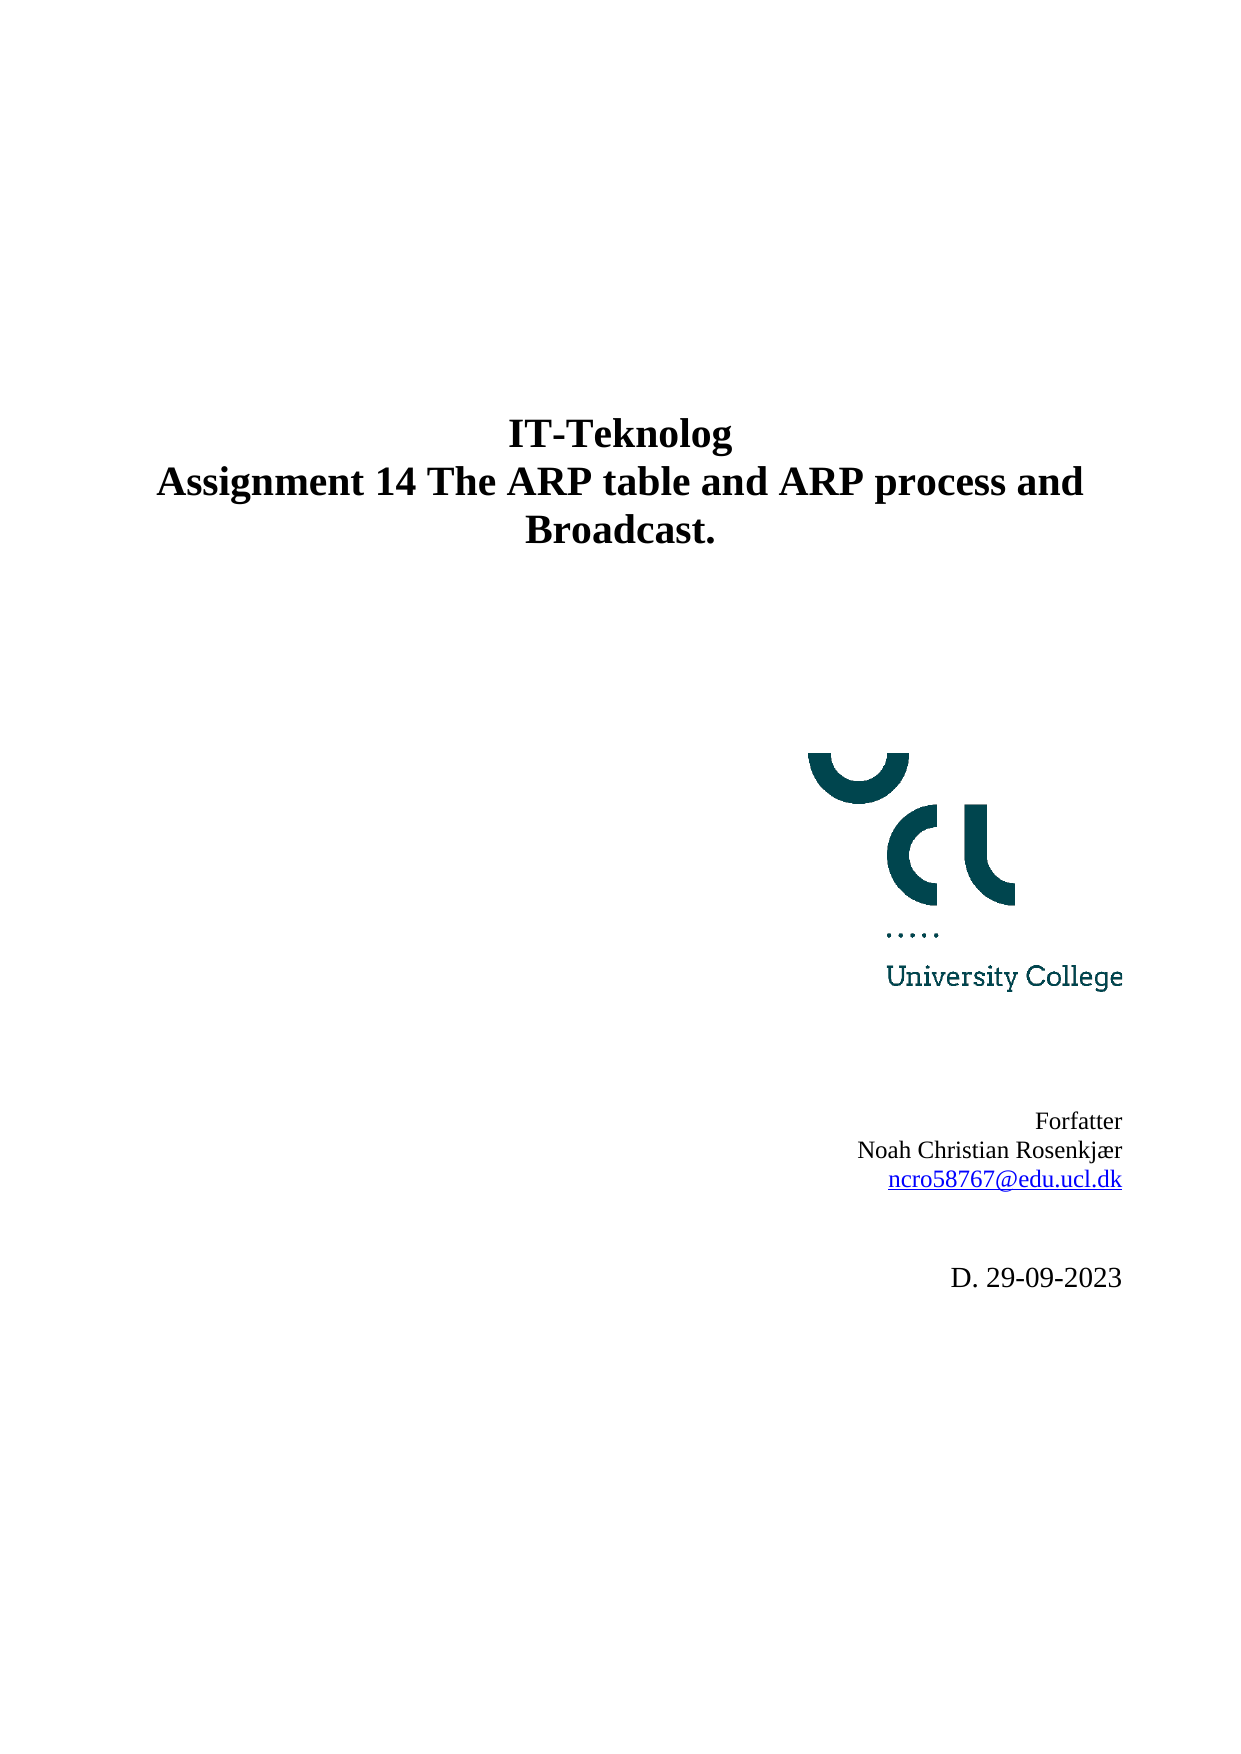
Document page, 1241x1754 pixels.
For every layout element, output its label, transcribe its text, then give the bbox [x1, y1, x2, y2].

text IT-Teknolog [118, 409, 1122, 457]
text Assignment 14 The ARP table and ARP process and Broadcast. [118, 457, 1122, 552]
text D. 29-09-2023 [118, 1260, 1122, 1293]
picture [808, 753, 1123, 992]
text ncro58767@edu.ucl.dk [118, 1164, 1122, 1193]
text Forfatter [118, 1106, 1122, 1135]
text Noah Christian Rosenkjær [118, 1135, 1122, 1164]
